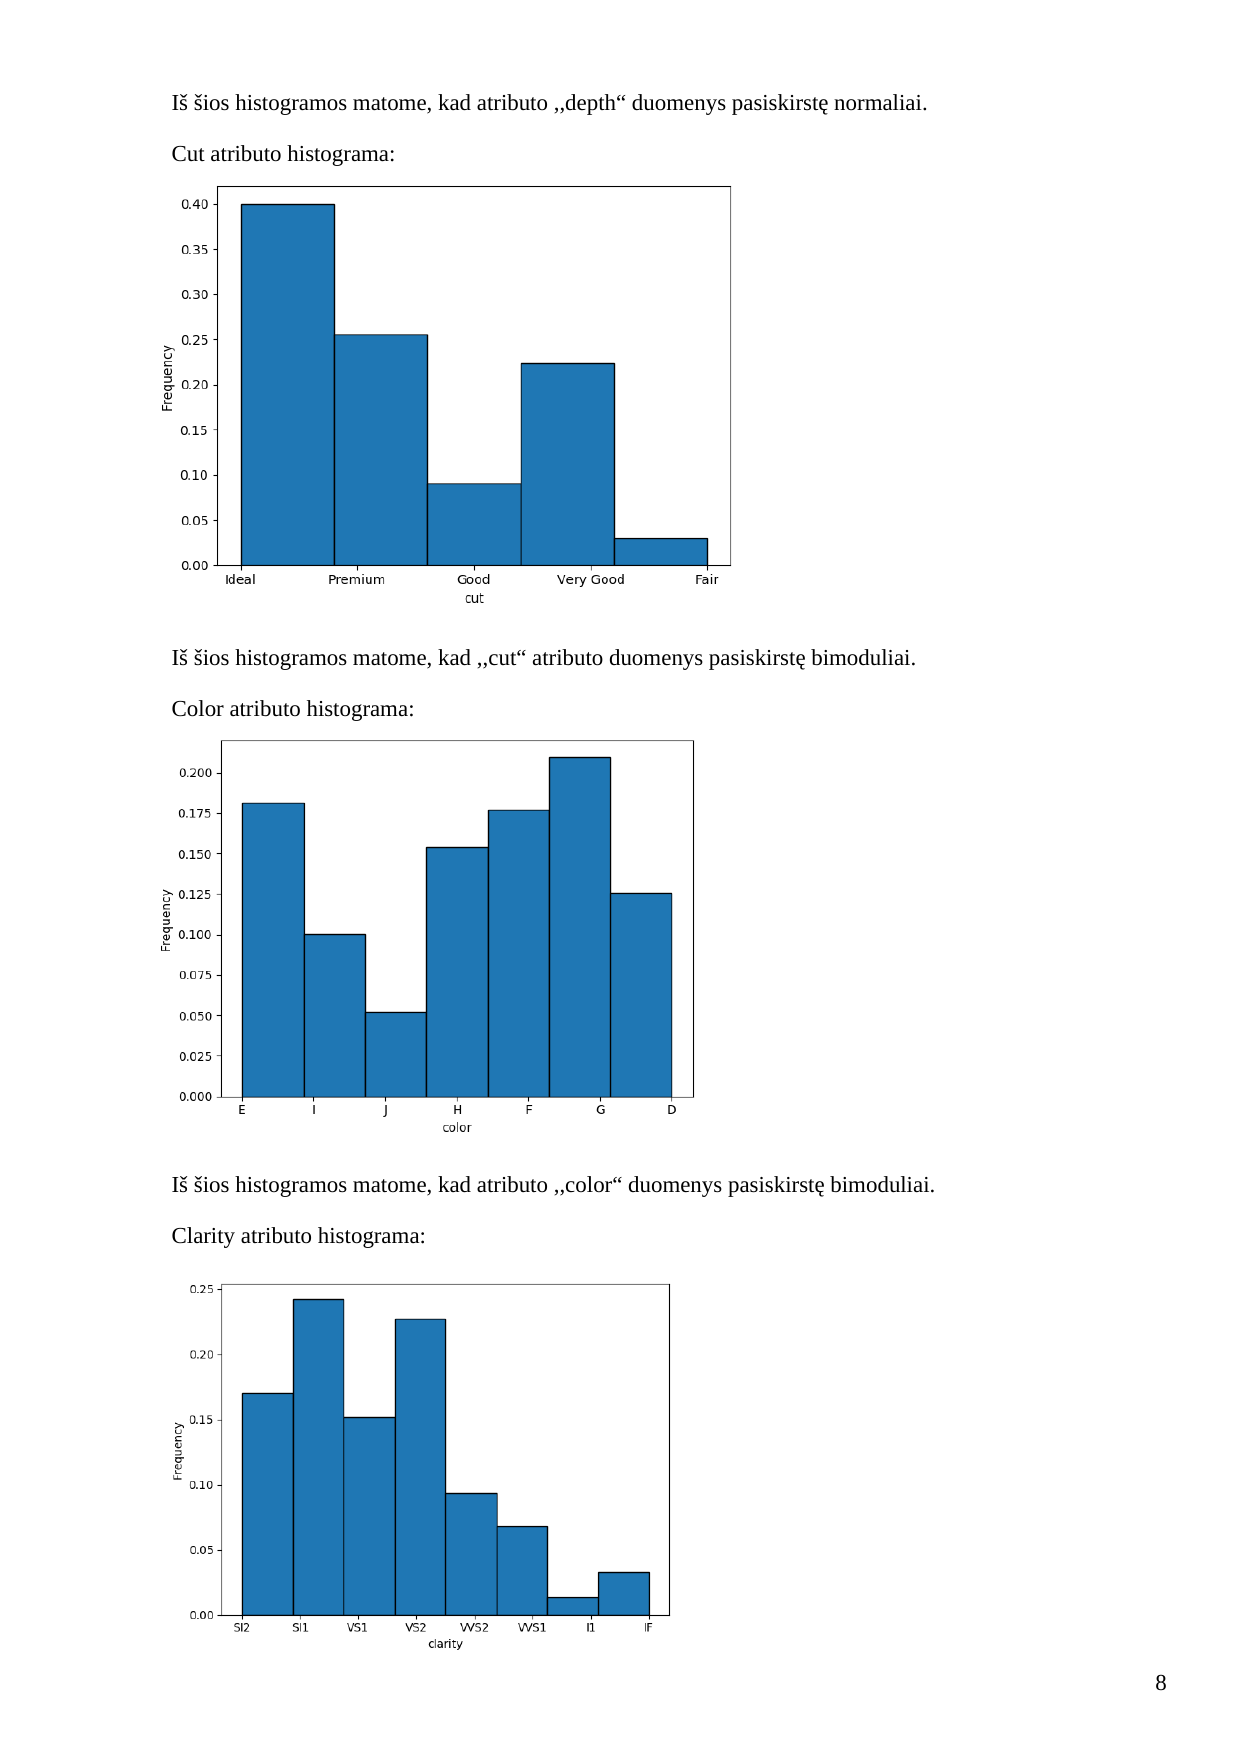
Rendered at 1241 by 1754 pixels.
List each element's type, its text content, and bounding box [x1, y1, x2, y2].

picture [147, 728, 706, 1147]
subtitle Iš šios histogramos matome, kad atributo ,,color“ duomenys pasiskirstę bimoduliai. [171, 747, 1181, 1197]
subtitle Iš šios histogramos matome, kad atributo ,,depth“ duomenys pasiskirstę normaliai. [171, 89, 1181, 115]
subtitle Color atributo histograma: [171, 695, 1181, 722]
subtitle Cut atributo histograma: [171, 140, 1181, 166]
subtitle Clarity atributo histograma: [171, 1222, 1181, 1249]
subtitle Iš šios histogramos matome, kad ,,cut“ atributo duomenys pasiskirstę bimoduliai. [171, 191, 1181, 670]
picture [161, 1271, 681, 1662]
picture [147, 172, 743, 619]
